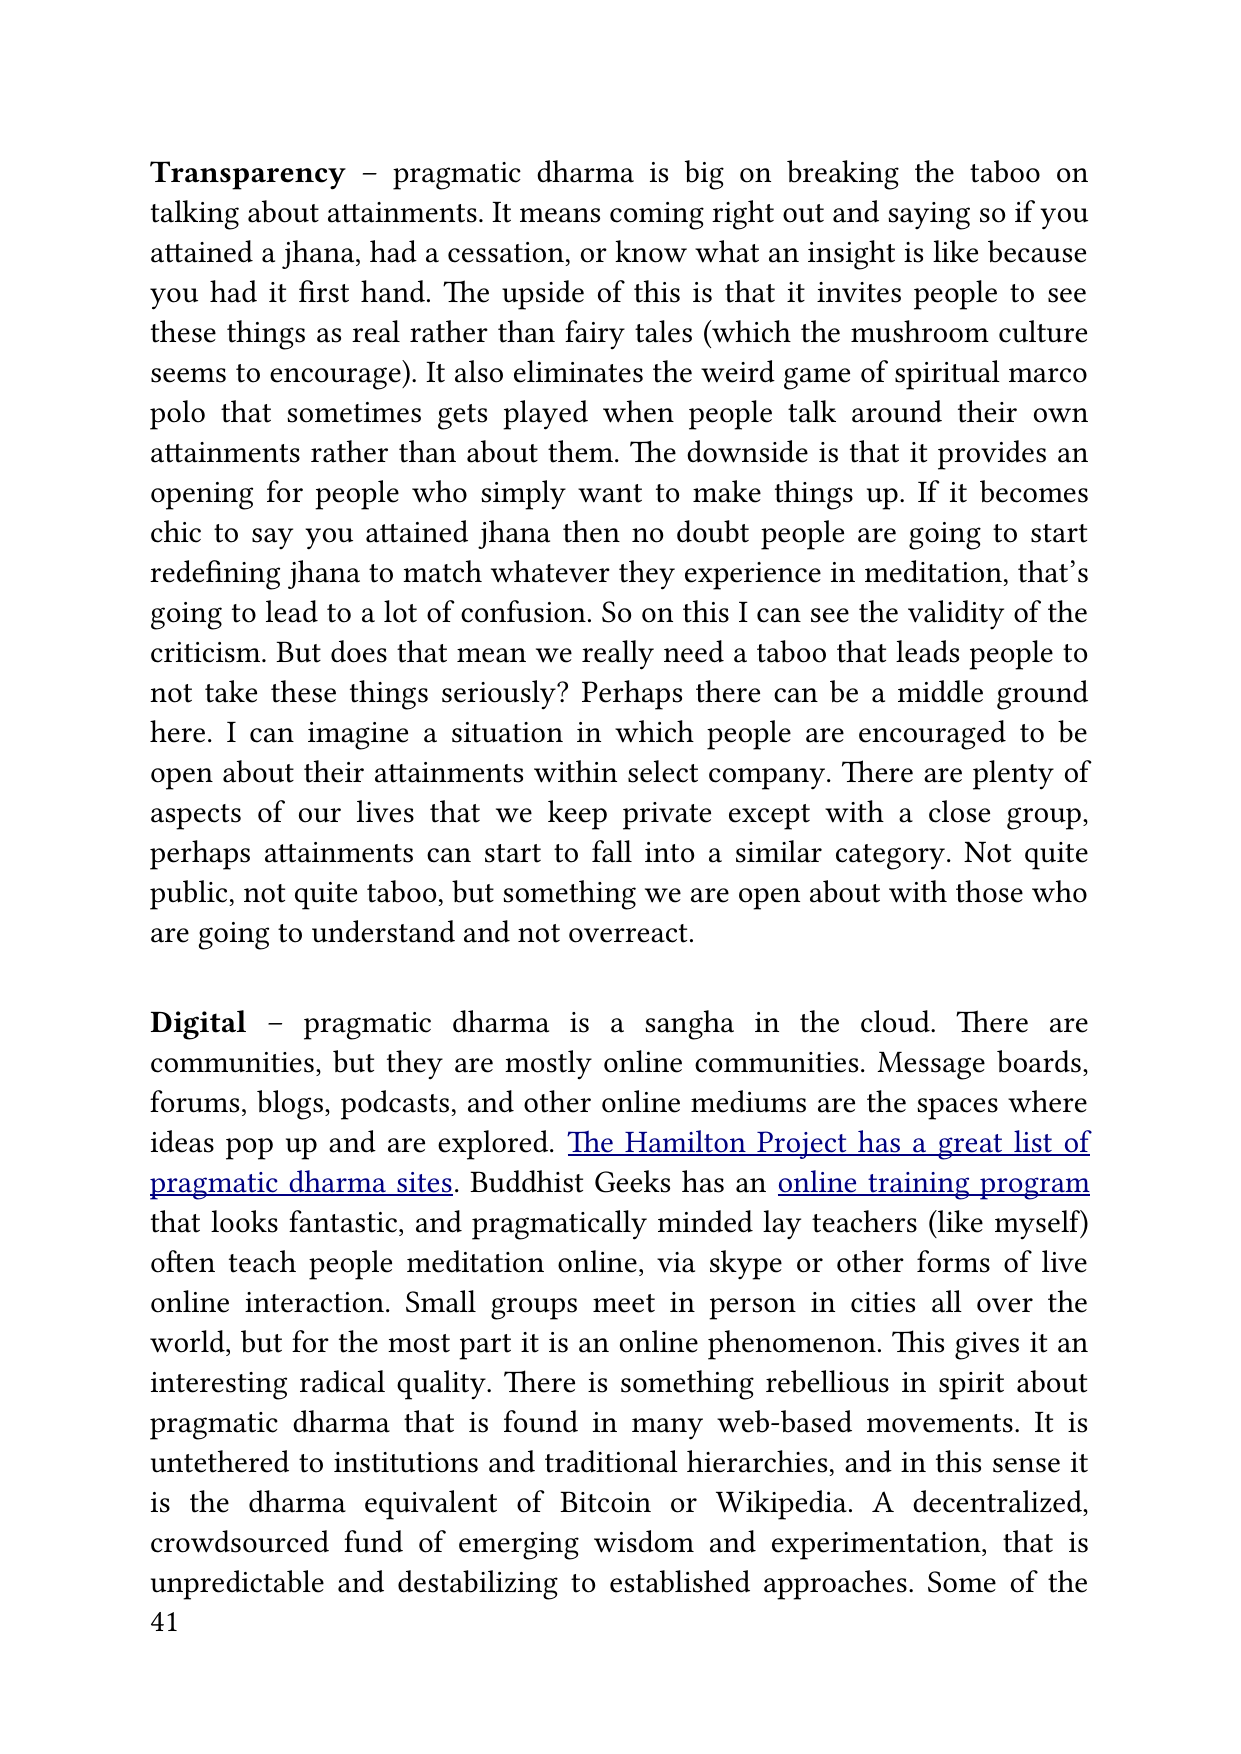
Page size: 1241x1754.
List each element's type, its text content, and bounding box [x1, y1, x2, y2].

text Transparency – pragmatic dharma is big on breaking the taboo on talking about attainments. It means coming right out and saying so if you attained a jhana, had a cessation, or know what an insight is like because you had it first hand. The upside of this is that it invites people to see these things as real rather than fairy tales (which the mushroom culture seems to encourage). It also eliminates the weird game of spiritual marco polo that sometimes gets played when people talk around their own attainments rather than about them. The downside is that it provides an opening for people who simply want to make things up. If it becomes chic to say you attained jhana then no doubt people are going to start redefining jhana to match whatever they experience in meditation, that’s going to lead to a lot of confusion. So on this I can see the validity of the criticism. But does that mean we really need a taboo that leads people to not take these things seriously? Perhaps there can be a middle ground here. I can imagine a situation in which people are encouraged to be open about their attainments within select company. There are plenty of aspects of our lives that we keep private except with a close group, perhaps attainments can start to fall into a similar category. Not quite public, not quite taboo, but something we are open about with those who are going to understand and not overreact. [150, 150, 1090, 950]
text Digital – pragmatic dharma is a sangha in the cloud. There are communities, but they are mostly online communities. Message boards, forums, blogs, podcasts, and other online mediums are the spaces where ideas pop up and are explored. The Hamilton Project has a great list of pragmatic dharma sites. Buddhist Geeks has an online training program that looks fantastic, and pragmatically minded lay teachers (like myself) often teach people meditation online, via skype or other forms of live online interaction. Small groups meet in person in cities all over the world, but for the most part it is an online phenomenon. This gives it an interesting radical quality. There is something rebellious in spirit about pragmatic dharma that is found in many web-based movements. It is untethered to institutions and traditional hierarchies, and in this sense it is the dharma equivalent of Bitcoin or Wikipedia. A decentralized, crowdsourced fund of emerging wisdom and experimentation, that is unpredictable and destabilizing to established approaches. Some of the [150, 1000, 1090, 1600]
